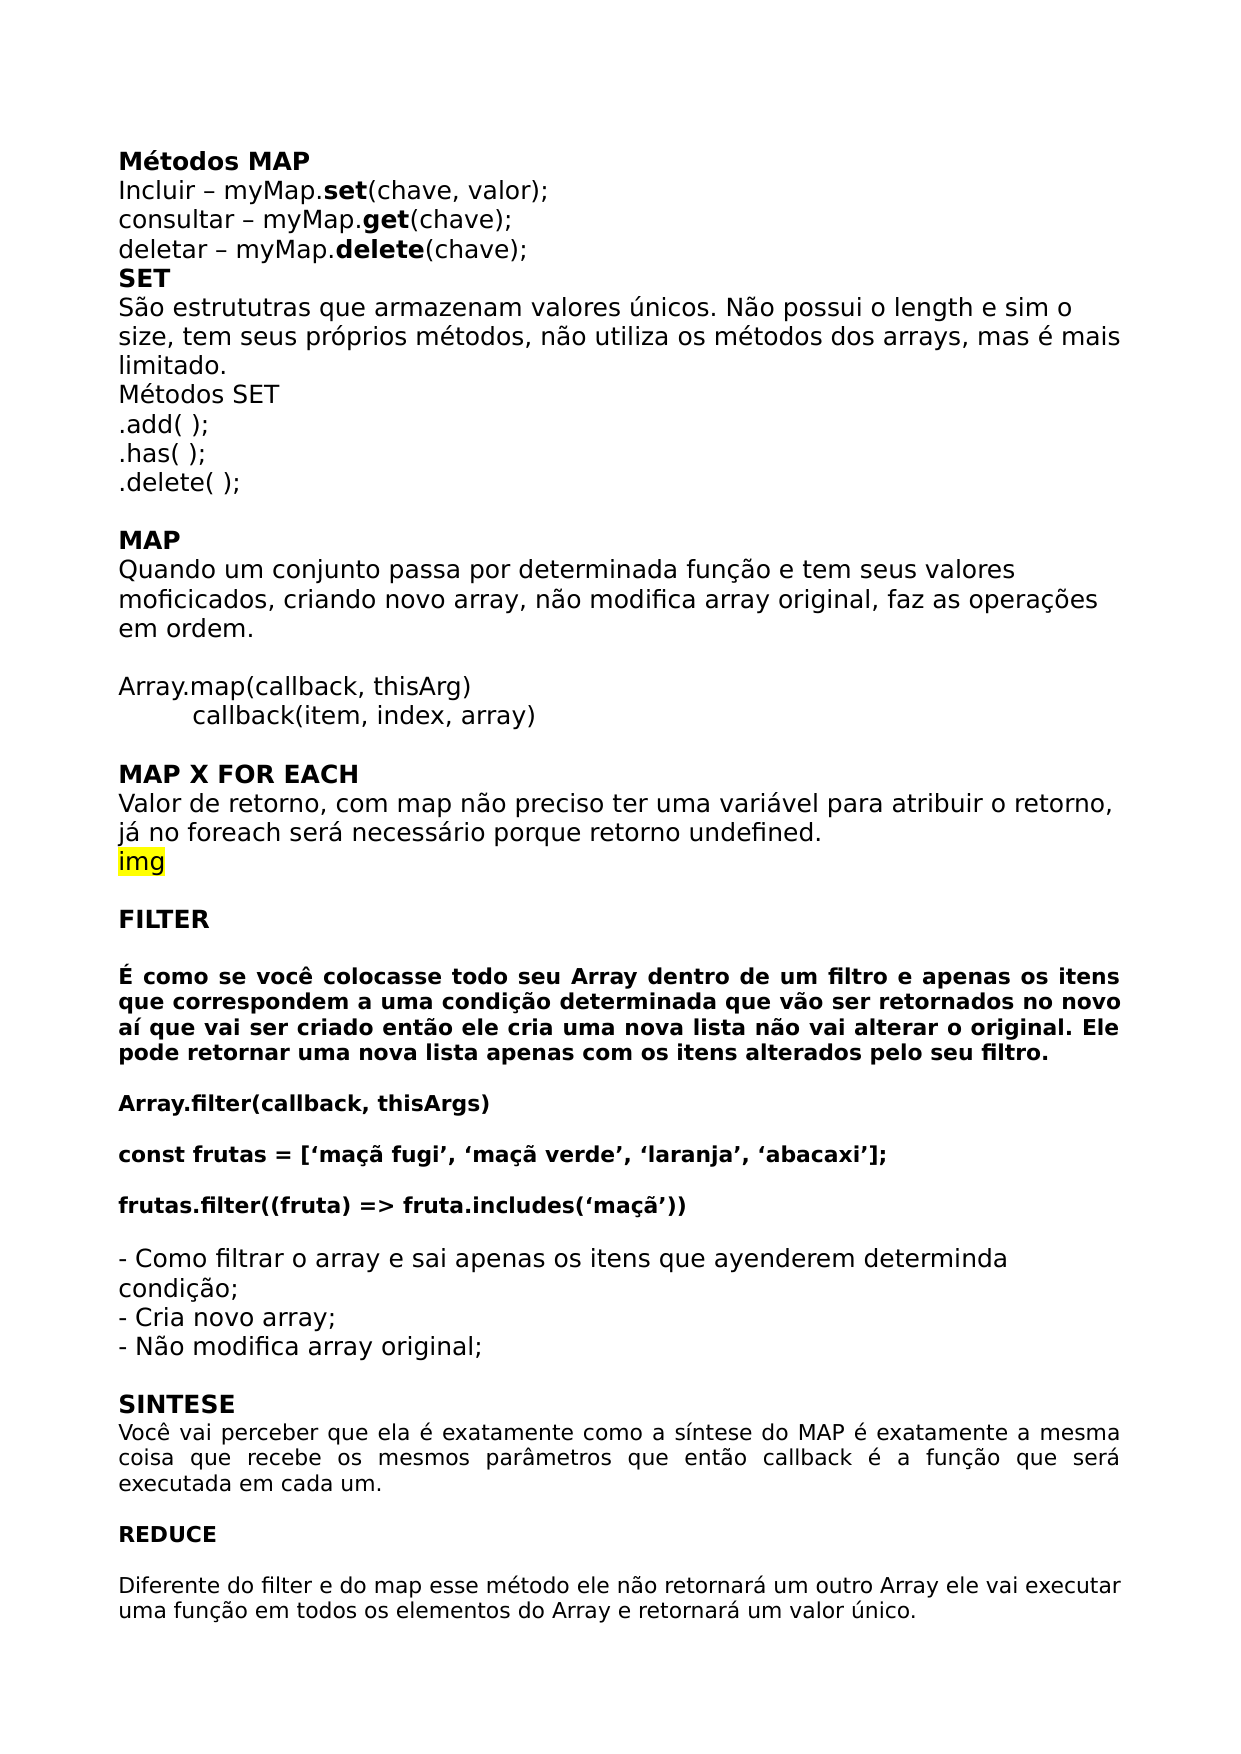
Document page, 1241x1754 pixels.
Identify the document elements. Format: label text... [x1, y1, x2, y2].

text - Não modifica array original; [118, 1332, 1122, 1361]
text Diferente do filter e do map esse método ele não retornará um outro Array ele vai executar uma função em todos os elementos do Array e retornará um valor único. [118, 1573, 1122, 1624]
text .add( ); [118, 410, 1122, 439]
text Métodos MAP [118, 147, 1122, 176]
text - Como filtrar o array e sai apenas os itens que ayenderem determinda condição; [118, 1245, 1122, 1303]
text Você vai perceber que ela é exatamente como a síntese do MAP é exatamente a mesma coisa que recebe os mesmos parâmetros que então callback é a função que será executada em cada um. [118, 1420, 1122, 1496]
text .delete( ); [118, 468, 1122, 497]
text - Cria novo array; [118, 1303, 1122, 1332]
text Valor de retorno, com map não preciso ter uma variável para atribuir o retorno, já no foreach será necessário porque retorno undefined. [118, 789, 1122, 847]
text const frutas = [‘maçã fugi’, ‘maçã verde’, ‘laranja’, ‘abacaxi’]; [118, 1143, 1122, 1168]
text consultar – myMap.get(chave); [118, 206, 1122, 235]
text img [118, 847, 1122, 876]
text deletar – myMap.delete(chave); [118, 235, 1122, 264]
text MAP X FOR EACH [118, 760, 1122, 789]
text SET [118, 264, 1122, 293]
text SINTESE [118, 1391, 1122, 1420]
text Array.map(callback, thisArg) [118, 672, 1122, 701]
text FILTER [118, 906, 1122, 935]
text São estrututras que armazenam valores únicos. Não possui o length e sim o size, tem seus próprios métodos, não utiliza os métodos dos arrays, mas é mais limitado. [118, 293, 1122, 381]
text Métodos SET [118, 381, 1122, 410]
text frutas.filter((fruta) => fruta.includes(‘maçã’)) [118, 1194, 1122, 1219]
text Quando um conjunto passa por determinada função e tem seus valores moficicados, criando novo array, não modifica array original, faz as operações em ordem. [118, 556, 1122, 643]
text MAP [118, 526, 1122, 556]
text Array.filter(callback, thisArgs) [118, 1092, 1122, 1117]
text .has( ); [118, 439, 1122, 468]
text É como se você colocasse todo seu Array dentro de um filtro e apenas os itens que correspondem a uma condição determinada que vão ser retornados no novo aí que vai ser criado então ele cria uma nova lista não vai alterar o original. Ele pode retornar uma nova lista apenas com os itens alterados pelo seu filtro. [118, 964, 1122, 1066]
text REDUCE [118, 1522, 1122, 1547]
text callback(item, index, array) [118, 701, 1122, 731]
text Incluir – myMap.set(chave, valor); [118, 176, 1122, 206]
